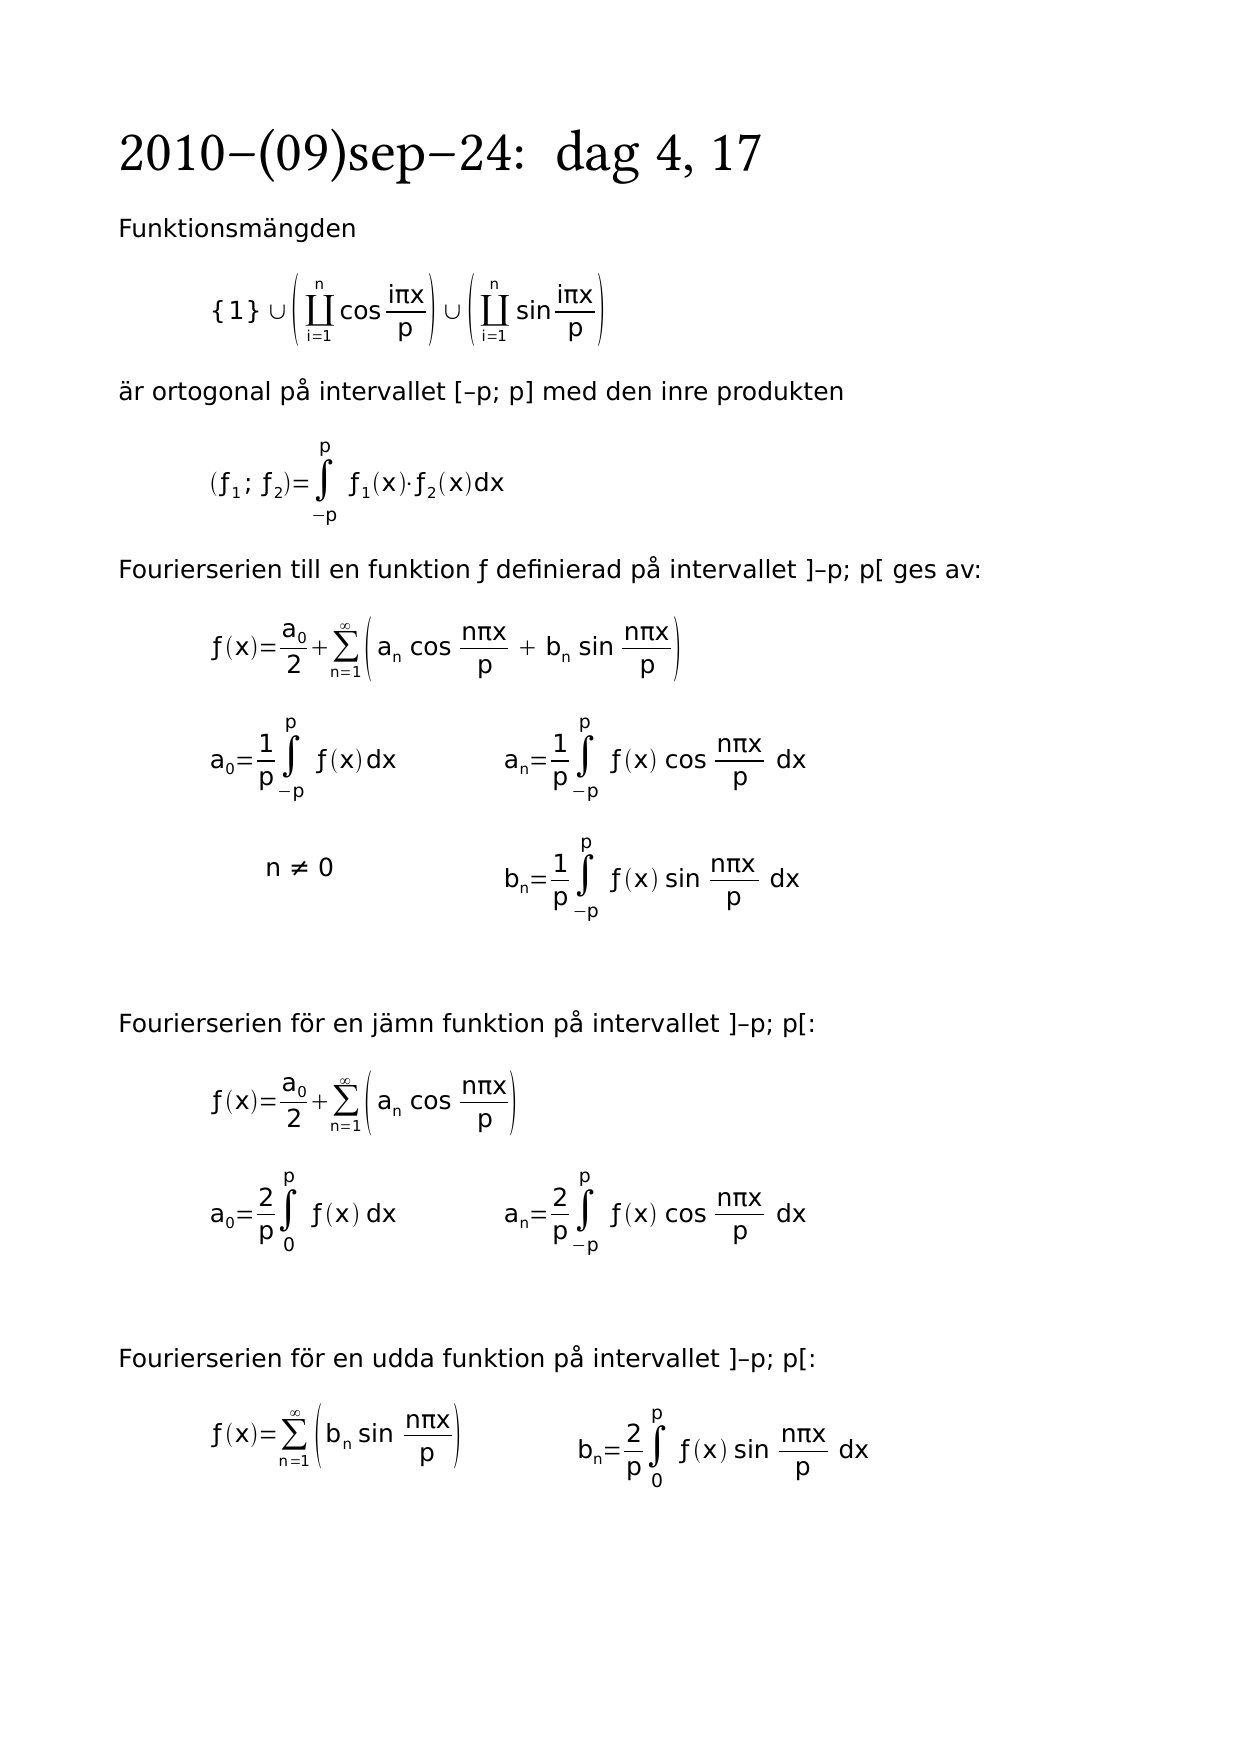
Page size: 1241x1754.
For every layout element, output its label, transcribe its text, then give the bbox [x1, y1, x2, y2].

text är ortogonal på intervallet [–p; p] med den inre produkten [118, 377, 1122, 406]
text Funktionsmängden [118, 214, 1122, 243]
text Fourierserien för en udda funktion på intervallet ]–p; p[: [118, 1344, 1122, 1373]
text Fourierserien till en funktion ƒ definierad på intervallet ]–p; p[ ges av: [118, 555, 1122, 584]
text 2010–(09)sep–24: dag 4, 17 [118, 118, 1122, 185]
text n ≠ 0 [118, 831, 1122, 922]
text Fourierserien för en jämn funktion på intervallet ]–p; p[: [118, 1009, 1122, 1038]
